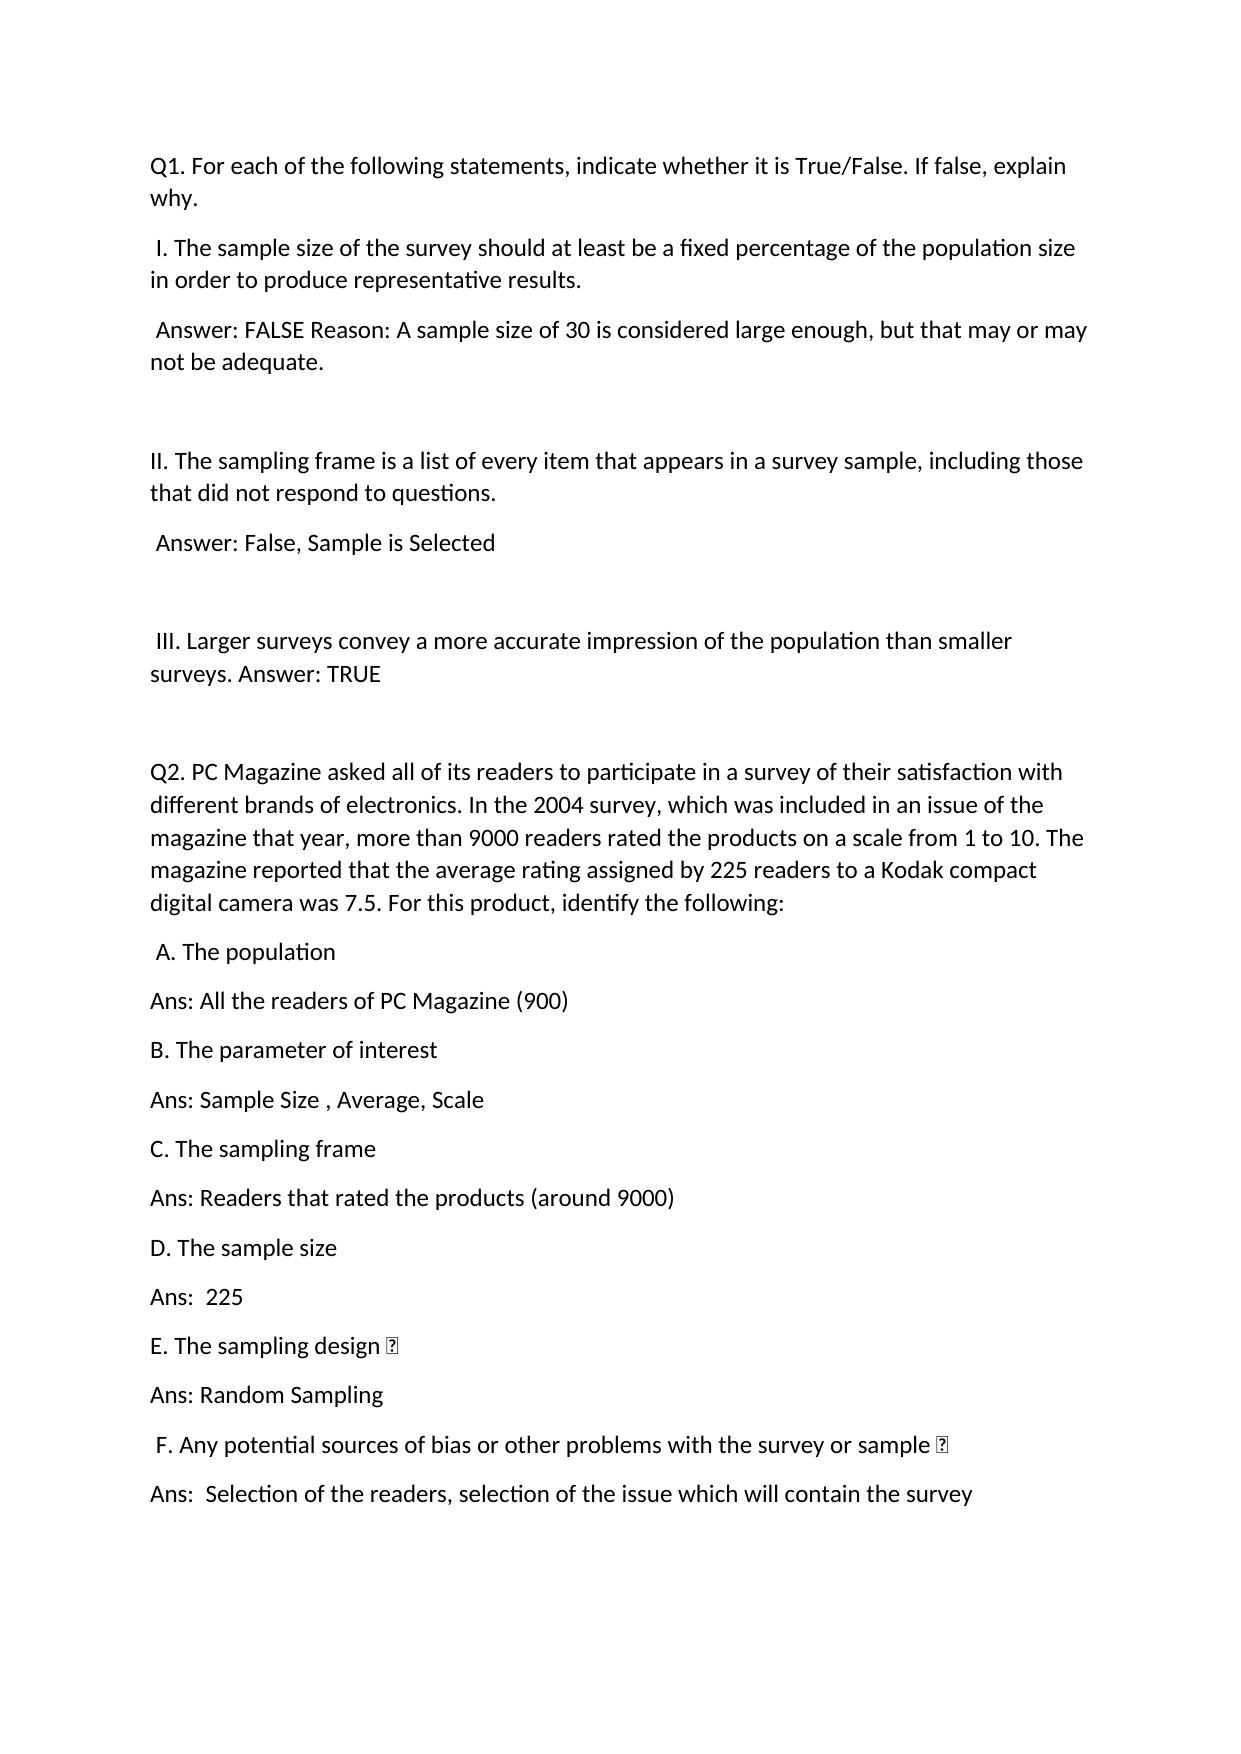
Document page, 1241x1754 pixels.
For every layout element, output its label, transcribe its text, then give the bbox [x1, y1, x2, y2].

text E. The sampling design  [150, 1330, 1090, 1361]
text Answer: FALSE Reason: A sample size of 30 is considered large enough, but that may or may not be adequate. [150, 314, 1090, 377]
text II. The sampling frame is a list of every item that appears in a survey sample, including those that did not respond to questions. [150, 445, 1090, 508]
text F. Any potential sources of bias or other problems with the survey or sample  [150, 1429, 1090, 1459]
text C. The sampling frame [150, 1133, 1090, 1164]
text A. The population [150, 936, 1090, 967]
text D. The sample size [150, 1232, 1090, 1262]
text I. The sample size of the survey should at least be a fixed percentage of the population size in order to produce representative results. [150, 232, 1090, 295]
text Ans: Random Sampling [150, 1379, 1090, 1410]
text Answer: False, Sample is Selected [150, 527, 1090, 557]
text Ans: Selection of the readers, selection of the issue which will contain the survey [150, 1478, 1090, 1509]
text Q1. For each of the following statements, indicate whether it is True/False. If false, explain why. [150, 150, 1090, 213]
text Ans: All the readers of PC Magazine (900) [150, 985, 1090, 1016]
text B. The parameter of interest [150, 1035, 1090, 1065]
text Ans: Sample Size , Average, Scale [150, 1084, 1090, 1114]
text Ans: 225 [150, 1281, 1090, 1312]
text Ans: Readers that rated the products (around 9000) [150, 1182, 1090, 1213]
text III. Larger surveys convey a more accurate impression of the population than smaller surveys. Answer: TRUE [150, 625, 1090, 688]
text Q2. PC Magazine asked all of its readers to participate in a survey of their satisfaction with different brands of electronics. In the 2004 survey, which was included in an issue of the magazine that year, more than 9000 readers rated the products on a scale from 1 to 10. The magazine reported that the average rating assigned by 225 readers to a Kodak compact digital camera was 7.5. For this product, identify the following: [150, 756, 1090, 917]
